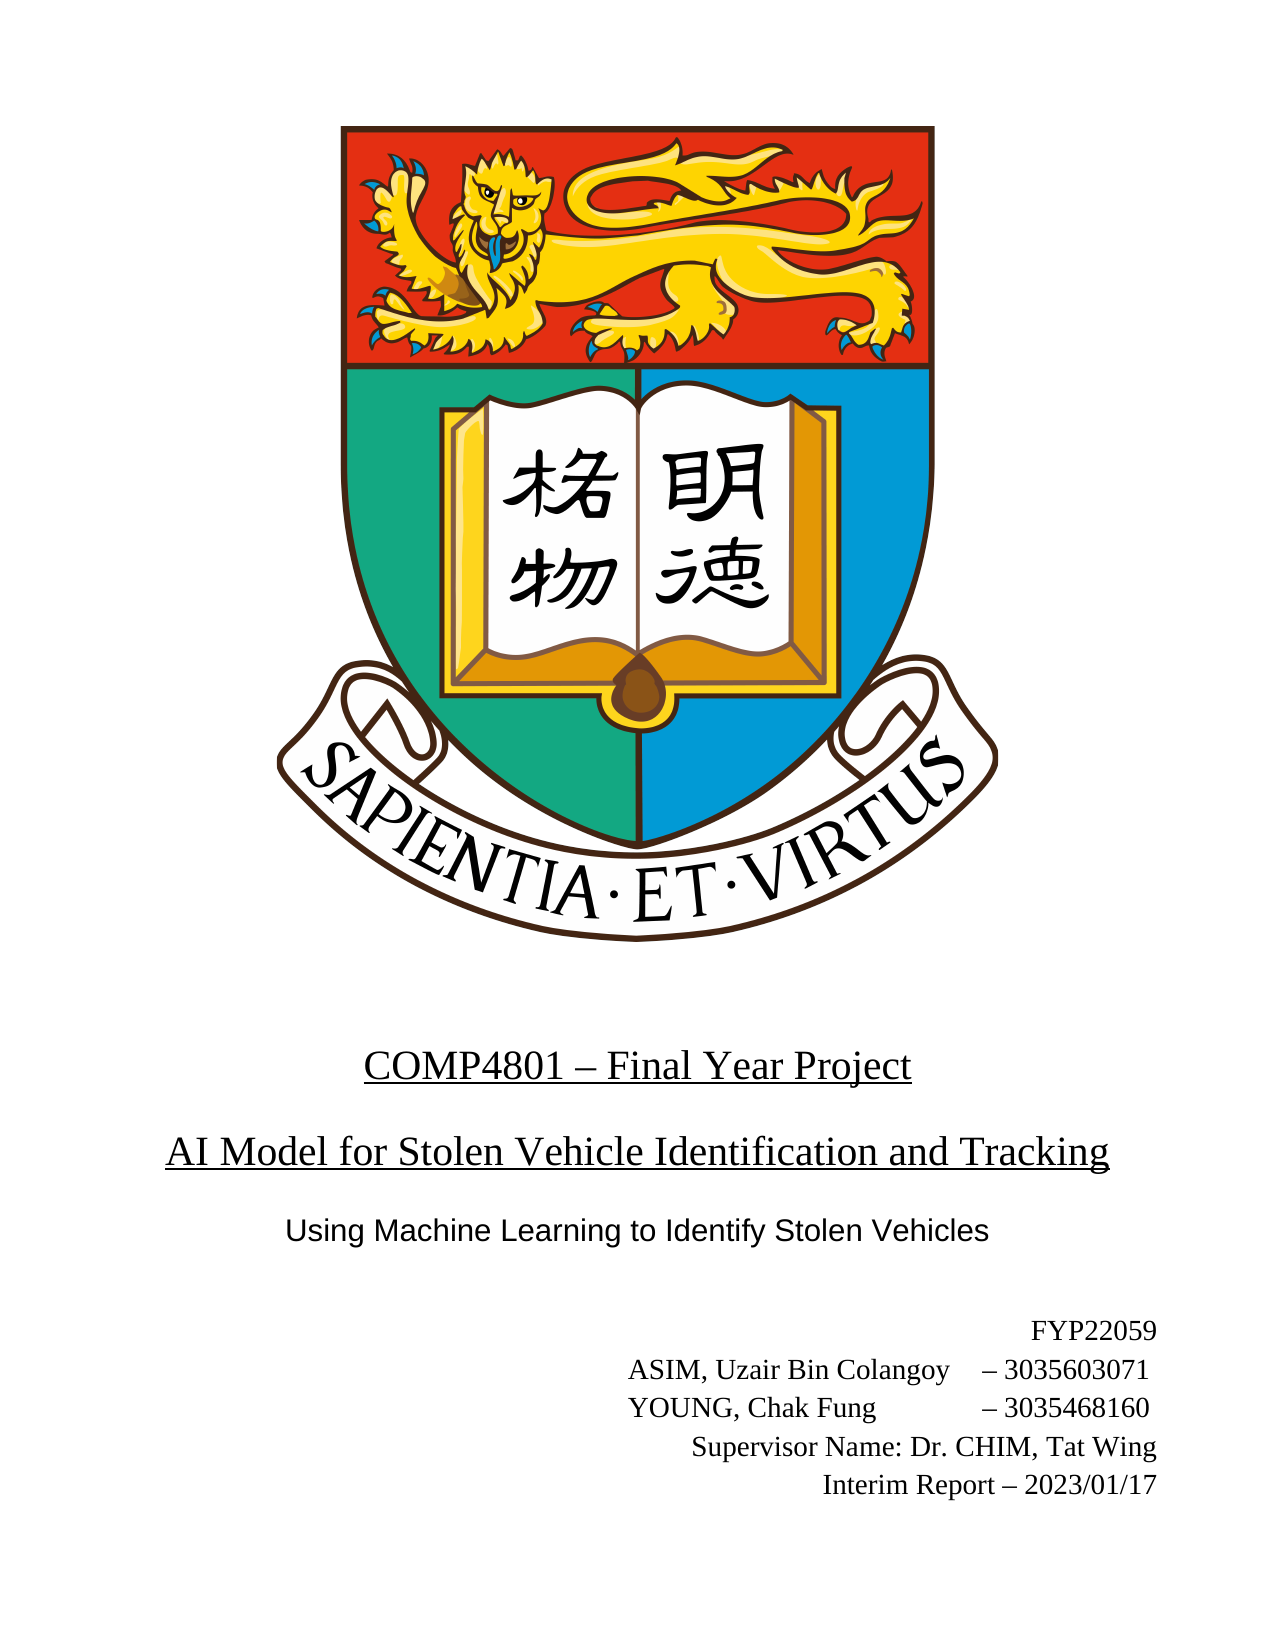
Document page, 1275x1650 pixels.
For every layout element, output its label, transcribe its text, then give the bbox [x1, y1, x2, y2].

picture [276, 126, 999, 942]
title COMP4801 – Final Year Project [118, 1041, 1157, 1089]
subtitle Using Machine Learning to Identify Stolen Vehicles [118, 1212, 1157, 1248]
title AI Model for Stolen Vehicle Identification and Tracking [118, 1126, 1157, 1174]
text FYP22059 ASIM, Uzair Bin Colangoy – 3035603071 YOUNG, Chak Fung – 3035468160 Supervisor Name: Dr. CHIM, Tat Wing Interim Report – 2023/01/17 [118, 1313, 1157, 1501]
